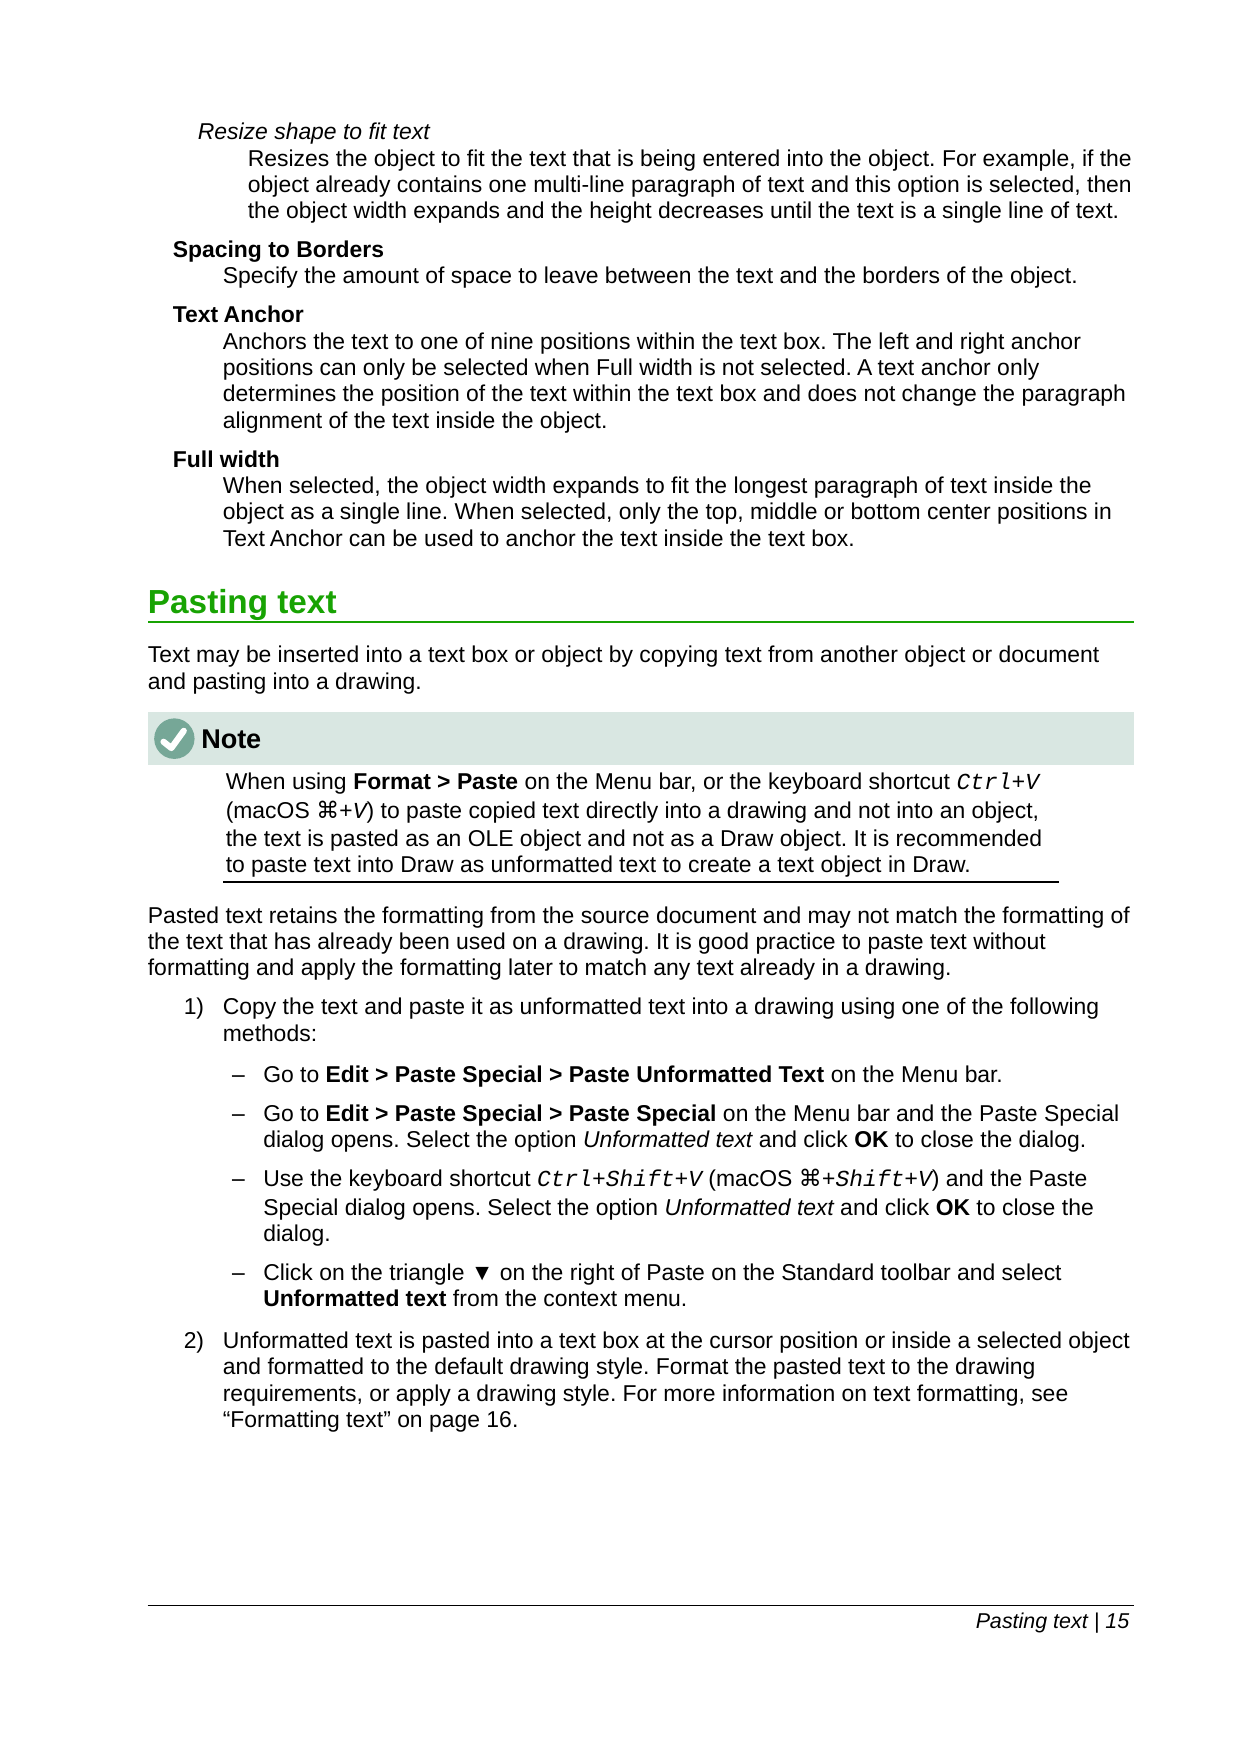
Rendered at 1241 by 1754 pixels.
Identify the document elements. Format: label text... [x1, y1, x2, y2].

text Resizes the object to fit the text that is being entered into the object. For example, if the object already contains one multi-line paragraph of text and this option is selected, then the object width expands and the height decreases until the text is a single line of text. [248, 144, 1134, 223]
text Anchors the text to one of nine positions within the text box. The left and right anchor positions can only be selected when Full width is not selected. A text anchor only determines the position of the text within the text box and does not change the paragraph alignment of the text inside the object. [223, 328, 1134, 433]
list Go to Edit > Paste Special > Paste Unformatted Text on the Menu bar. [229, 1058, 1134, 1088]
text Full width [173, 446, 1134, 472]
list Go to Edit > Paste Special > Paste Special on the Menu bar and the Paste Special dialog opens. Select the option Unformatted text and click OK to close the dialog. [229, 1097, 1134, 1153]
list Unformatted text is pasted into a text box at the cursor position or inside a selected object and formatted to the default drawing style. Format the pasted text to the drawing requirements, or apply a drawing style. For more information on text formatting, see “Formatting text” on page 16. [204, 1327, 1134, 1432]
text Text may be inserted into a text box or object by copying text from another object or document and pasting into a drawing. [148, 641, 1134, 694]
text Spacing to Borders [173, 236, 1134, 262]
text When selected, the object width expands to fit the longest paragraph of text inside the object as a single line. When selected, only the top, middle or bottom center positions in Text Anchor can be used to anchor the text inside the text box. [223, 472, 1134, 551]
text Resize shape to fit text [198, 118, 1134, 144]
subtitle Note [148, 712, 1134, 765]
subtitle Pasting text [148, 582, 1134, 621]
text Text Anchor [173, 301, 1134, 328]
list Copy the text and paste it as unformatted text into a drawing using one of the following methods: [204, 993, 1134, 1046]
list Use the keyboard shortcut Ctrl+Shift+V (macOS ⌘+Shift+V) and the Paste Special dialog opens. Select the option Unformatted text and click OK to close the dialog. [229, 1162, 1134, 1246]
list Click on the triangle ▼ on the right of Paste on the Standard toolbar and select Unformatted text from the context menu. [229, 1256, 1134, 1314]
text Specify the amount of space to leave between the text and the borders of the object. [223, 262, 1134, 289]
text When using Format > Paste on the Menu bar, or the keyboard shortcut Ctrl+V (macOS ⌘+V) to paste copied text directly into a drawing and not into an object, the text is pasted as an OLE object and not as a Draw object. It is recommended to paste text into Draw as unformatted text to create a text object in Draw. [223, 765, 1059, 881]
text Pasted text retains the formatting from the source document and may not match the formatting of the text that has already been used on a drawing. It is good practice to paste text without formatting and apply the formatting later to match any text already in a drawing. [148, 902, 1134, 981]
